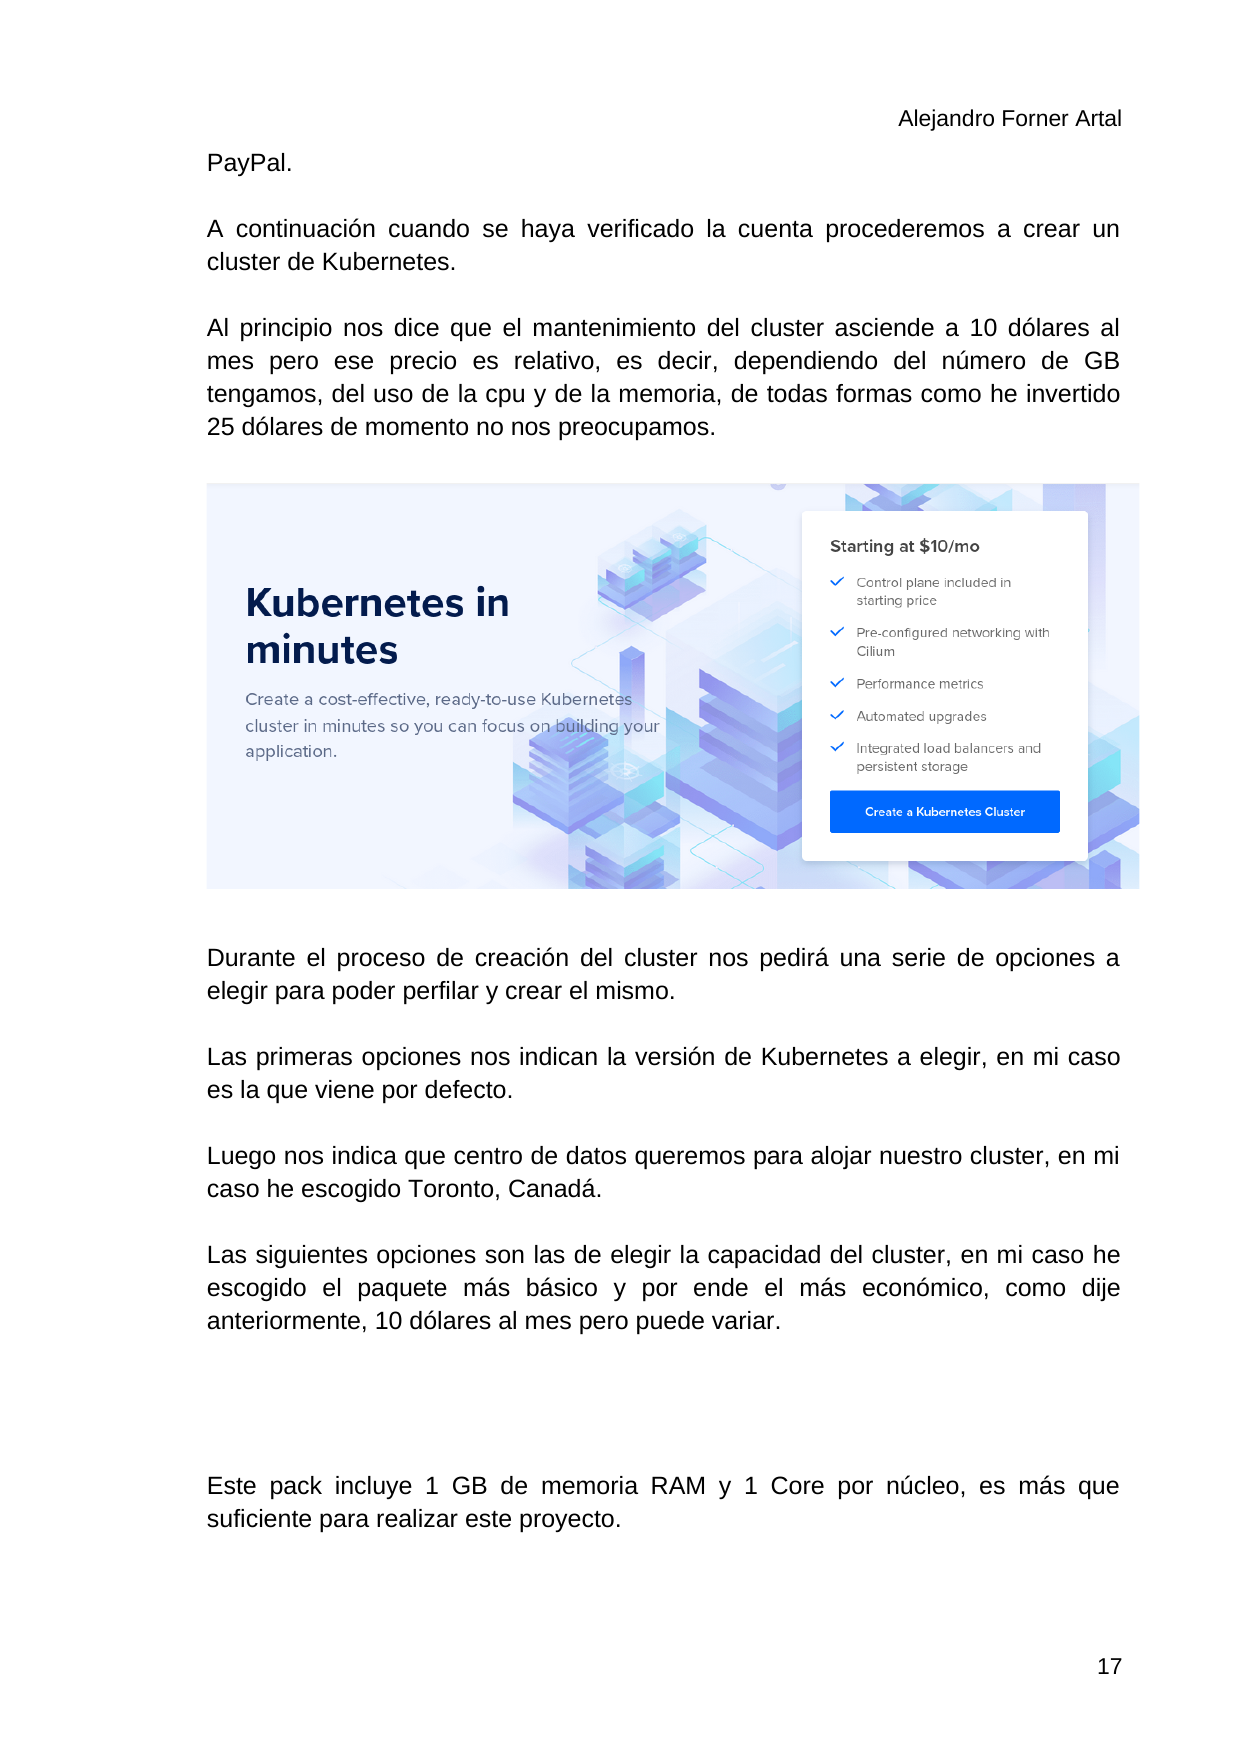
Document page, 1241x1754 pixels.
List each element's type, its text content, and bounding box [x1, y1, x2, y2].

text Durante el proceso de creación del cluster nos pedirá una serie de opciones a elegir para poder perfilar y crear el mismo. [207, 943, 1122, 1005]
text Este pack incluye 1 GB de memoria RAM y 1 Core por núcleo, es más que suficiente para realizar este proyecto. [207, 1471, 1122, 1533]
text Luego nos indica que centro de datos queremos para alojar nuestro cluster, en mi caso he escogido Toronto, Canadá. [207, 1141, 1122, 1203]
text Al principio nos dice que el mantenimiento del cluster asciende a 10 dólares al mes pero ese precio es relativo, es decir, dependiendo del número de GB tengamos, del uso de la cpu y de la memoria, de todas formas como he invertido 25 dólares de momento no nos preocupamos. [207, 313, 1122, 441]
text A continuación cuando se haya verificado la cuenta procederemos a crear un cluster de Kubernetes. [207, 214, 1122, 275]
text PayPal. [207, 148, 1122, 176]
text Las siguientes opciones son las de elegir la capacidad del cluster, en mi caso he escogido el paquete más básico y por ende el más económico, como dije anteriormente, 10 dólares al mes pero puede variar. [207, 1240, 1122, 1335]
text Las primeras opciones nos indican la versión de Kubernetes a elegir, en mi caso es la que viene por defecto. [207, 1042, 1122, 1104]
picture [206, 483, 1140, 901]
